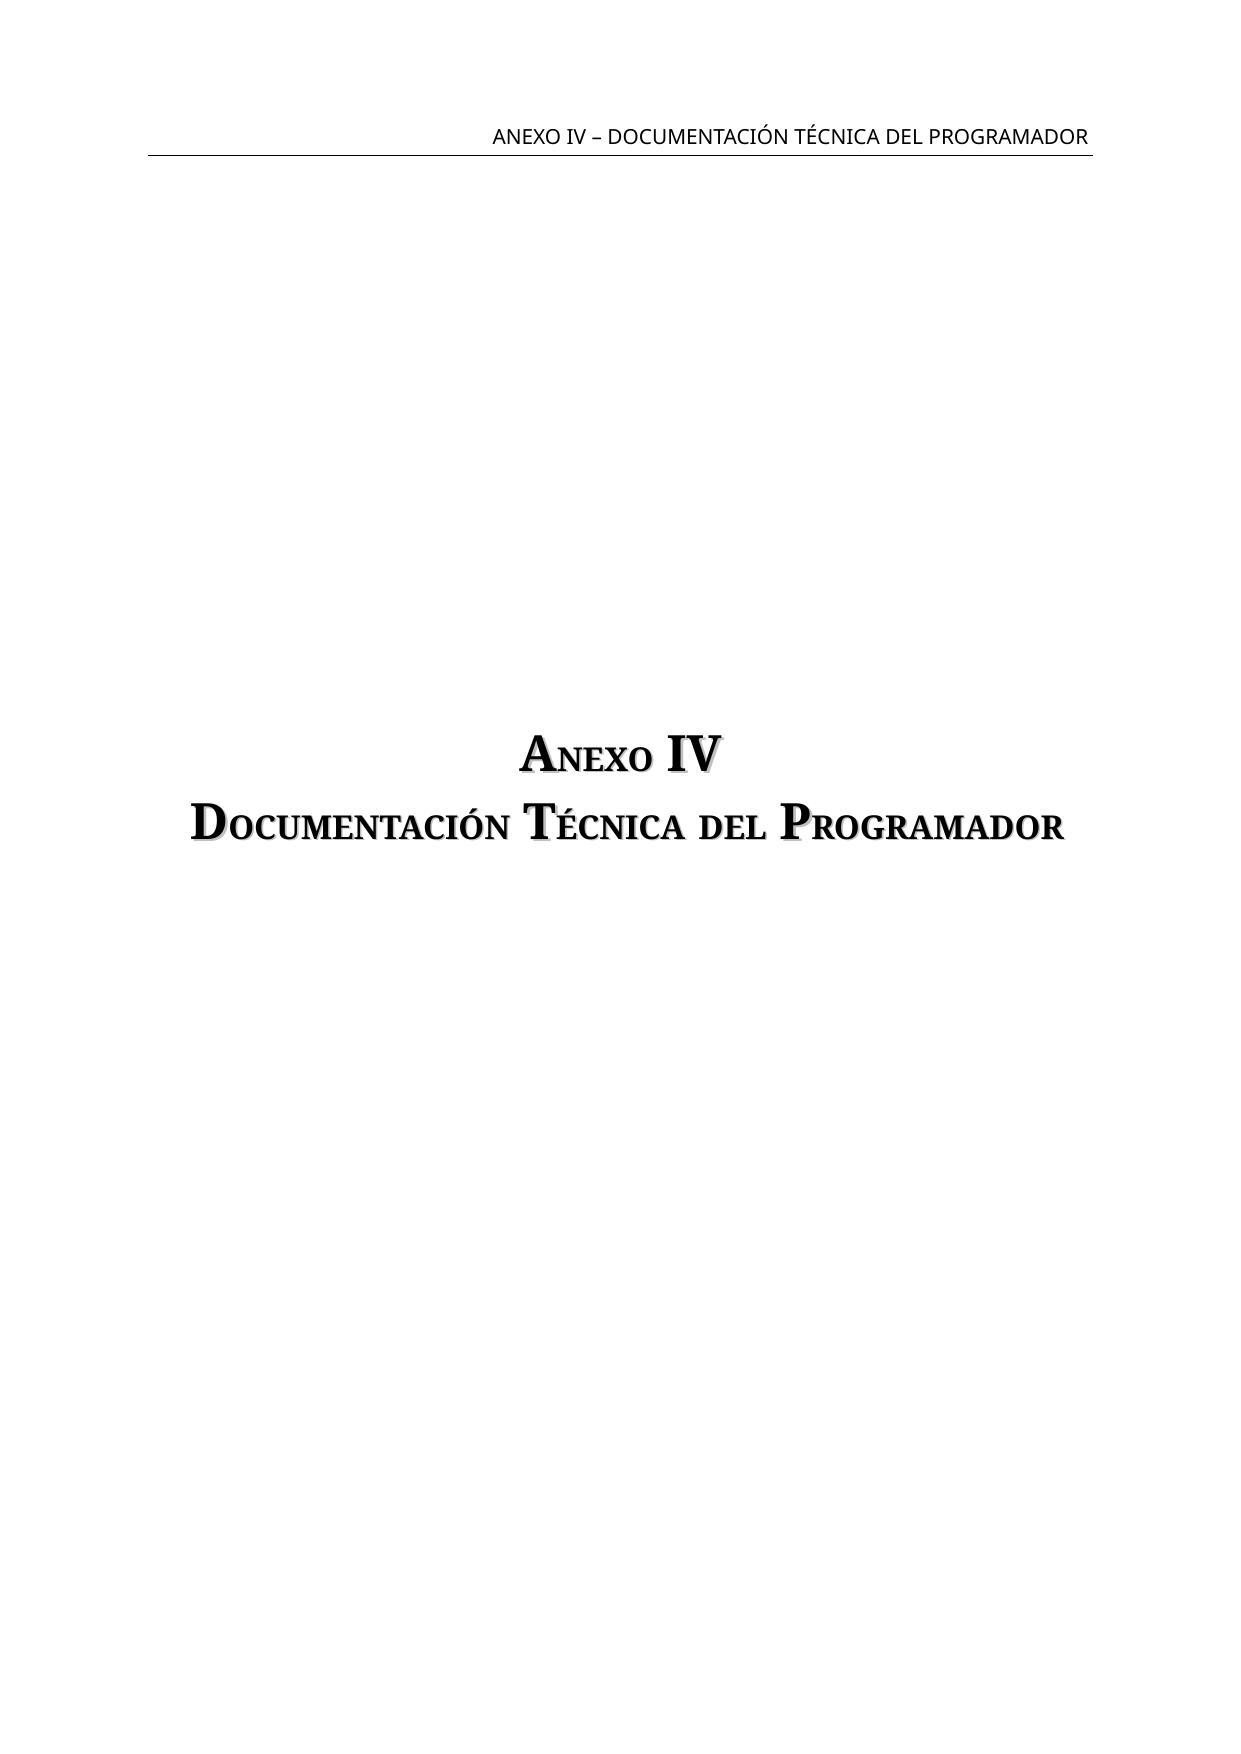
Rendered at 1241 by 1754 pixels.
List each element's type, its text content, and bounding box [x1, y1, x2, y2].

subtitle Anexo IV Documentación Técnica del Programador [148, 718, 1093, 854]
